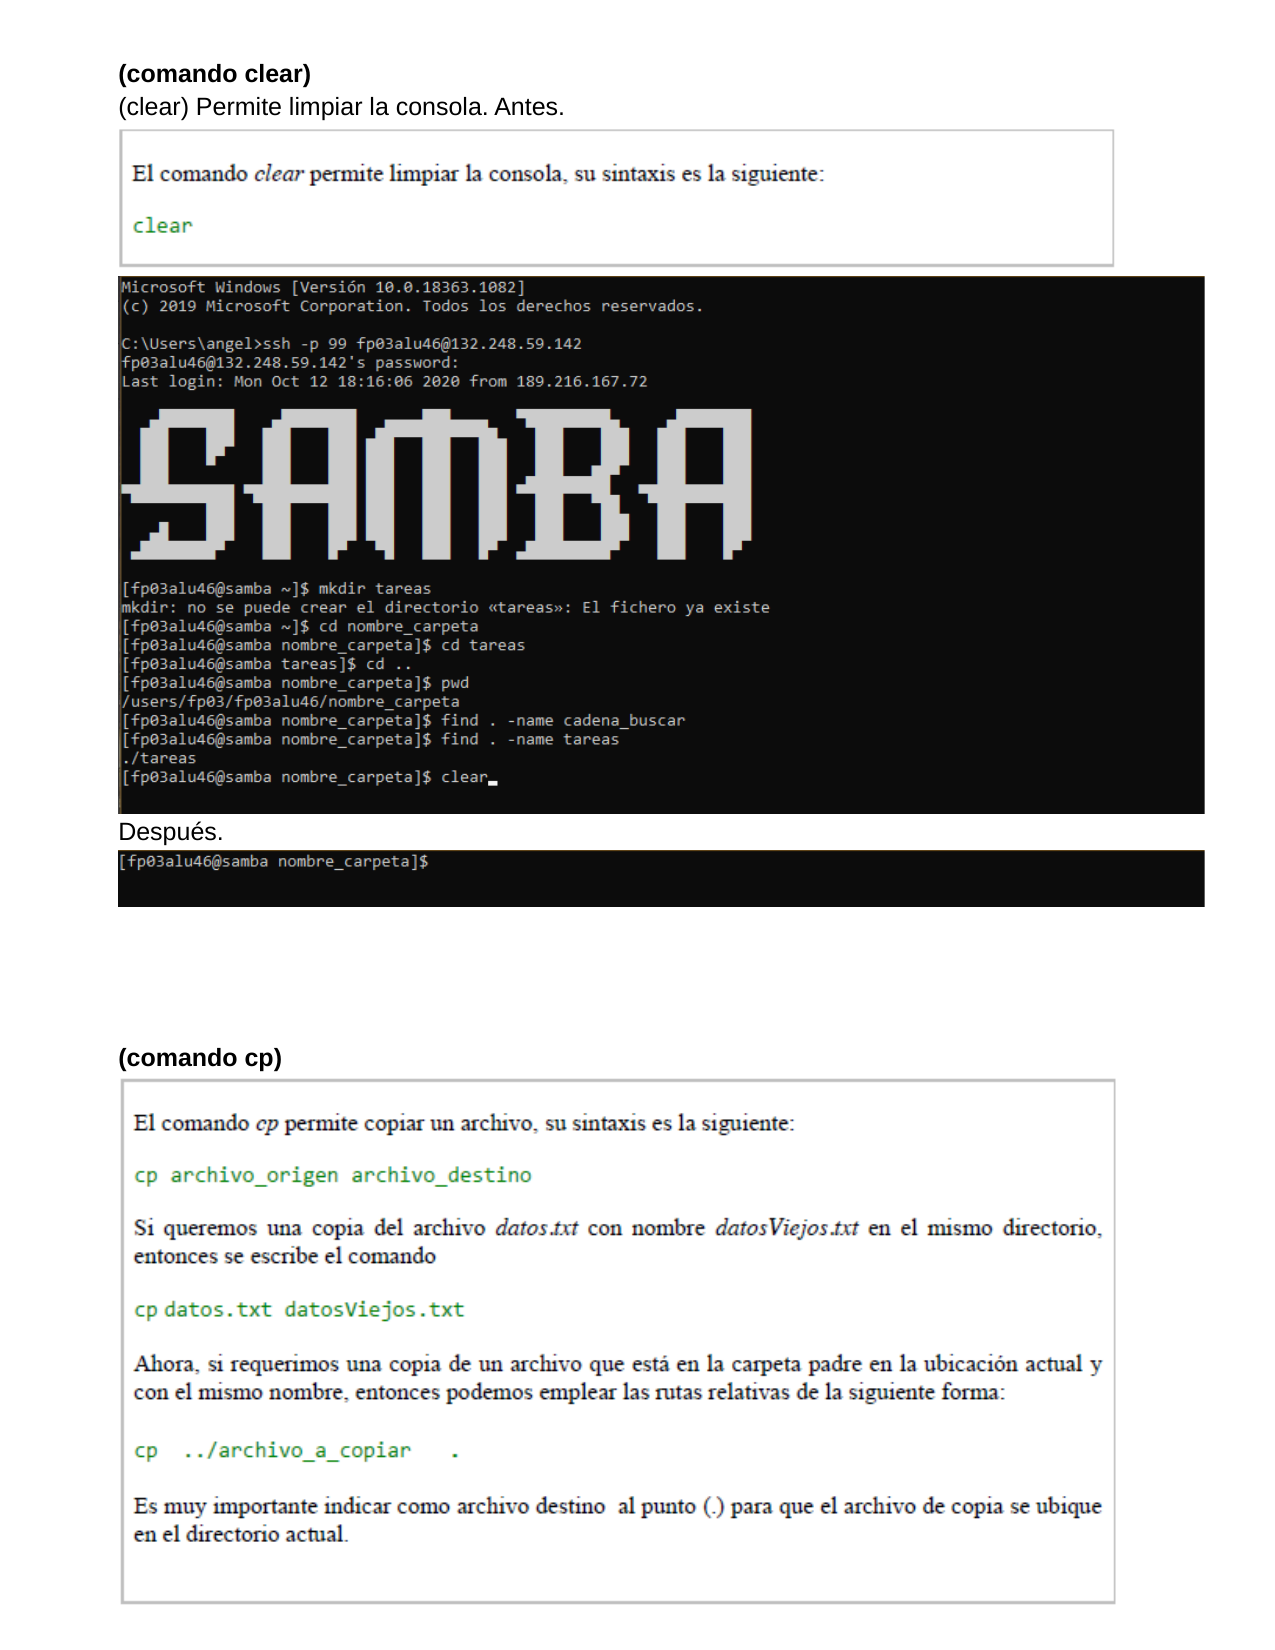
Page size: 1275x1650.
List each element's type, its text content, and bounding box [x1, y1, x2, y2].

text (comando cp) [118, 1043, 1205, 1072]
text Después. [118, 817, 1205, 846]
text (clear) Permite limpiar la consola. Antes. [118, 92, 1205, 121]
text (comando clear) [118, 59, 1205, 88]
